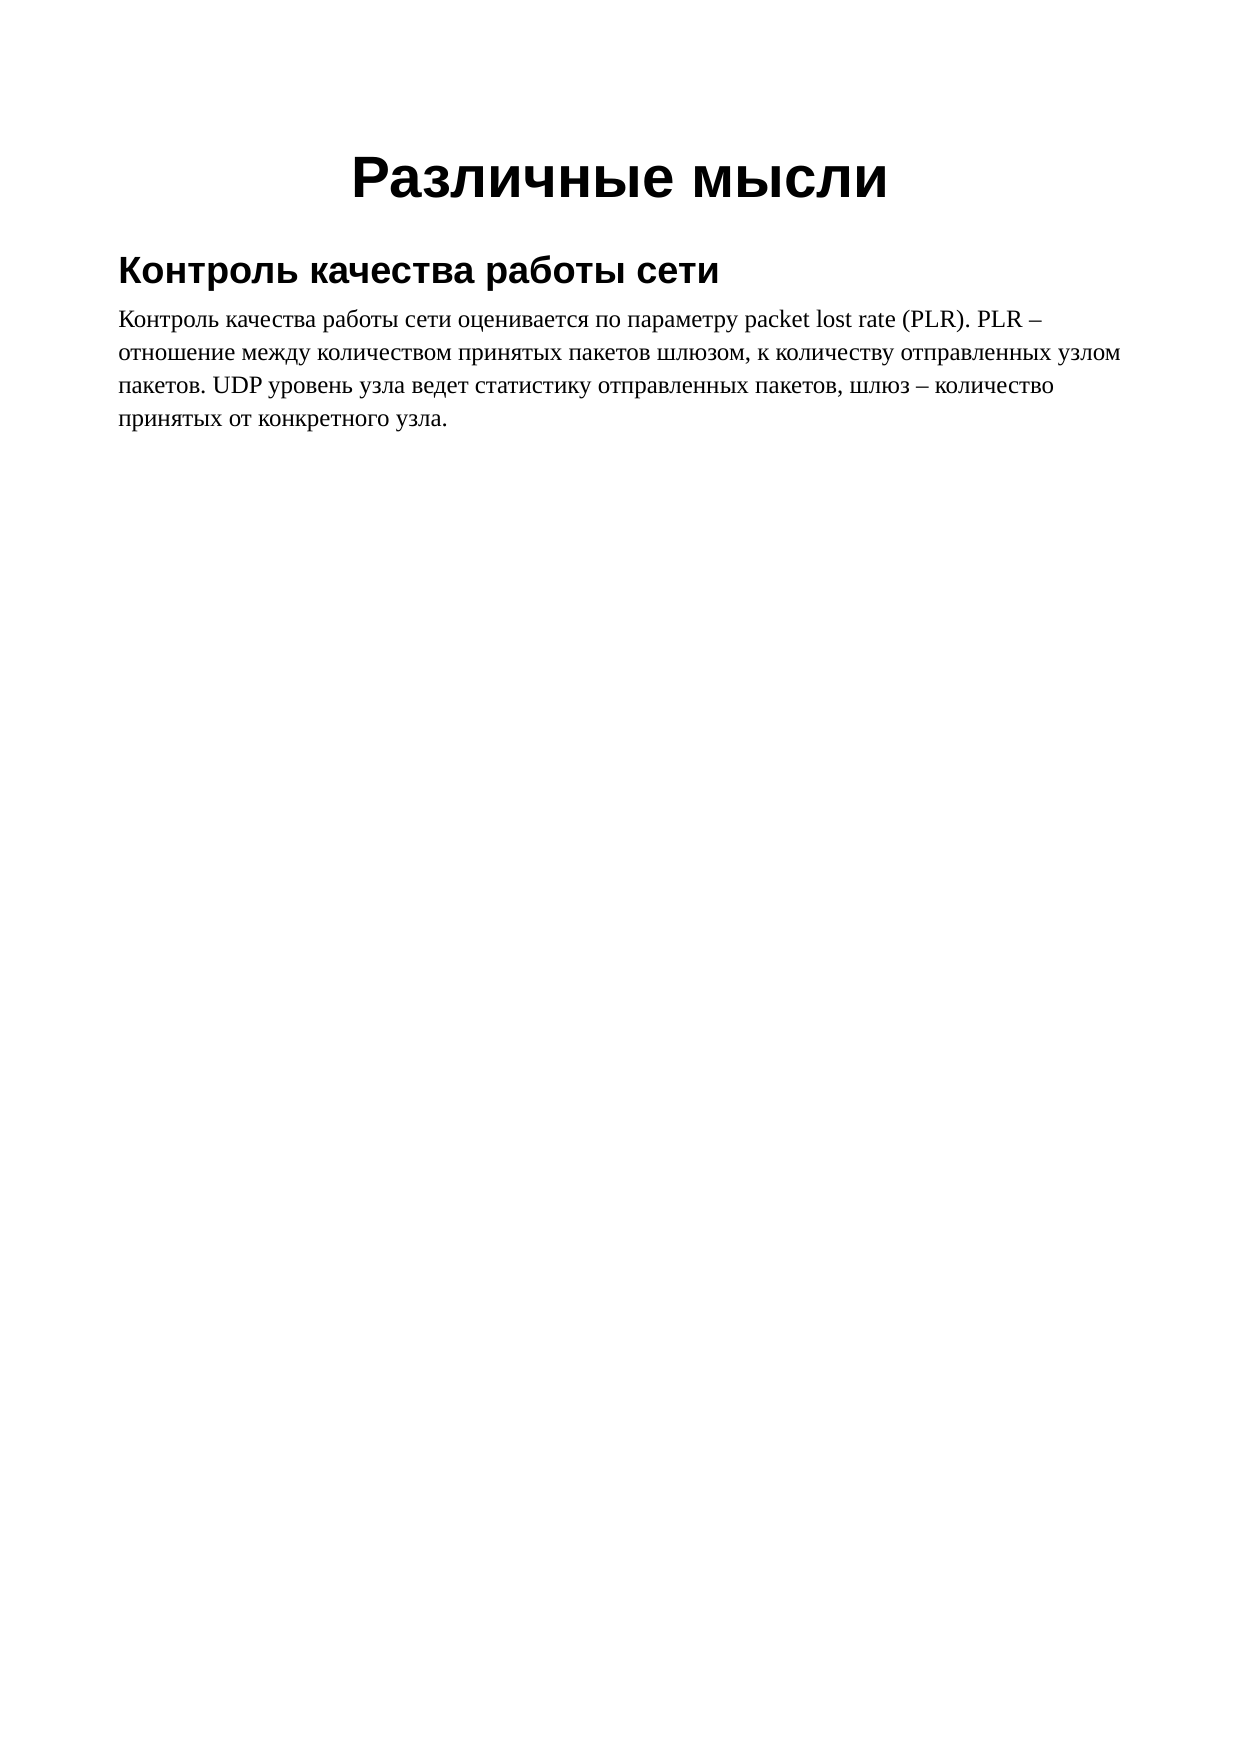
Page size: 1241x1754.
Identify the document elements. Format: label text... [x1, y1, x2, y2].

subtitle Контроль качества работы сети [118, 248, 1122, 291]
text Контроль качества работы сети оценивается по параметру packet lost rate (PLR). PLR – отношение между количеством принятых пакетов шлюзом, к количеству отправленных узлом пакетов. UDP уровень узла ведет статистику отправленных пакетов, шлюз – количество принятых от конкретного узла. [118, 304, 1122, 432]
title Различные мысли [118, 143, 1122, 210]
